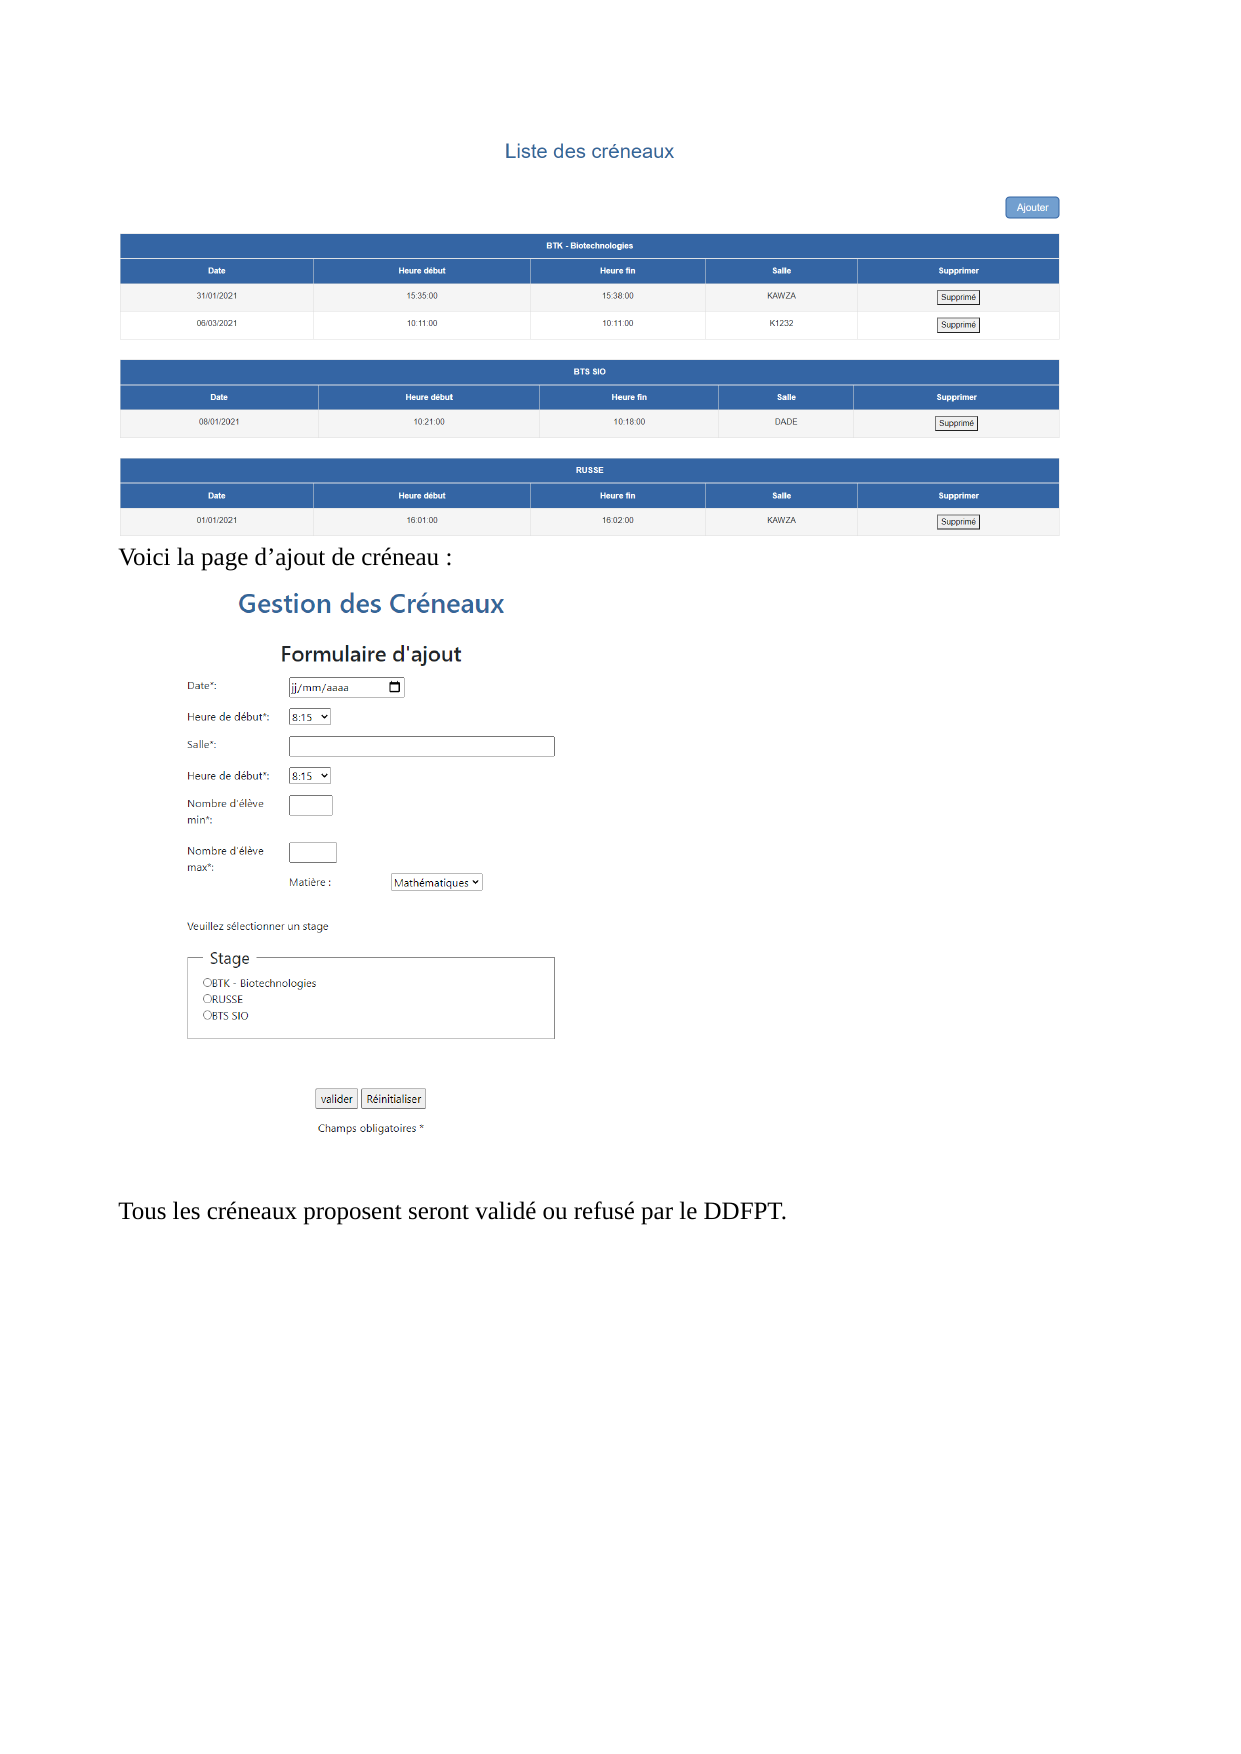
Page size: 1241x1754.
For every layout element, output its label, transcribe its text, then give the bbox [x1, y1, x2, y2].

text Tous les créneaux proposent seront validé ou refusé par le DDFPT. [118, 1196, 1122, 1225]
text Voici la page d’ajout de créneau : [118, 542, 1122, 571]
picture [118, 571, 619, 1139]
picture [118, 118, 1064, 543]
